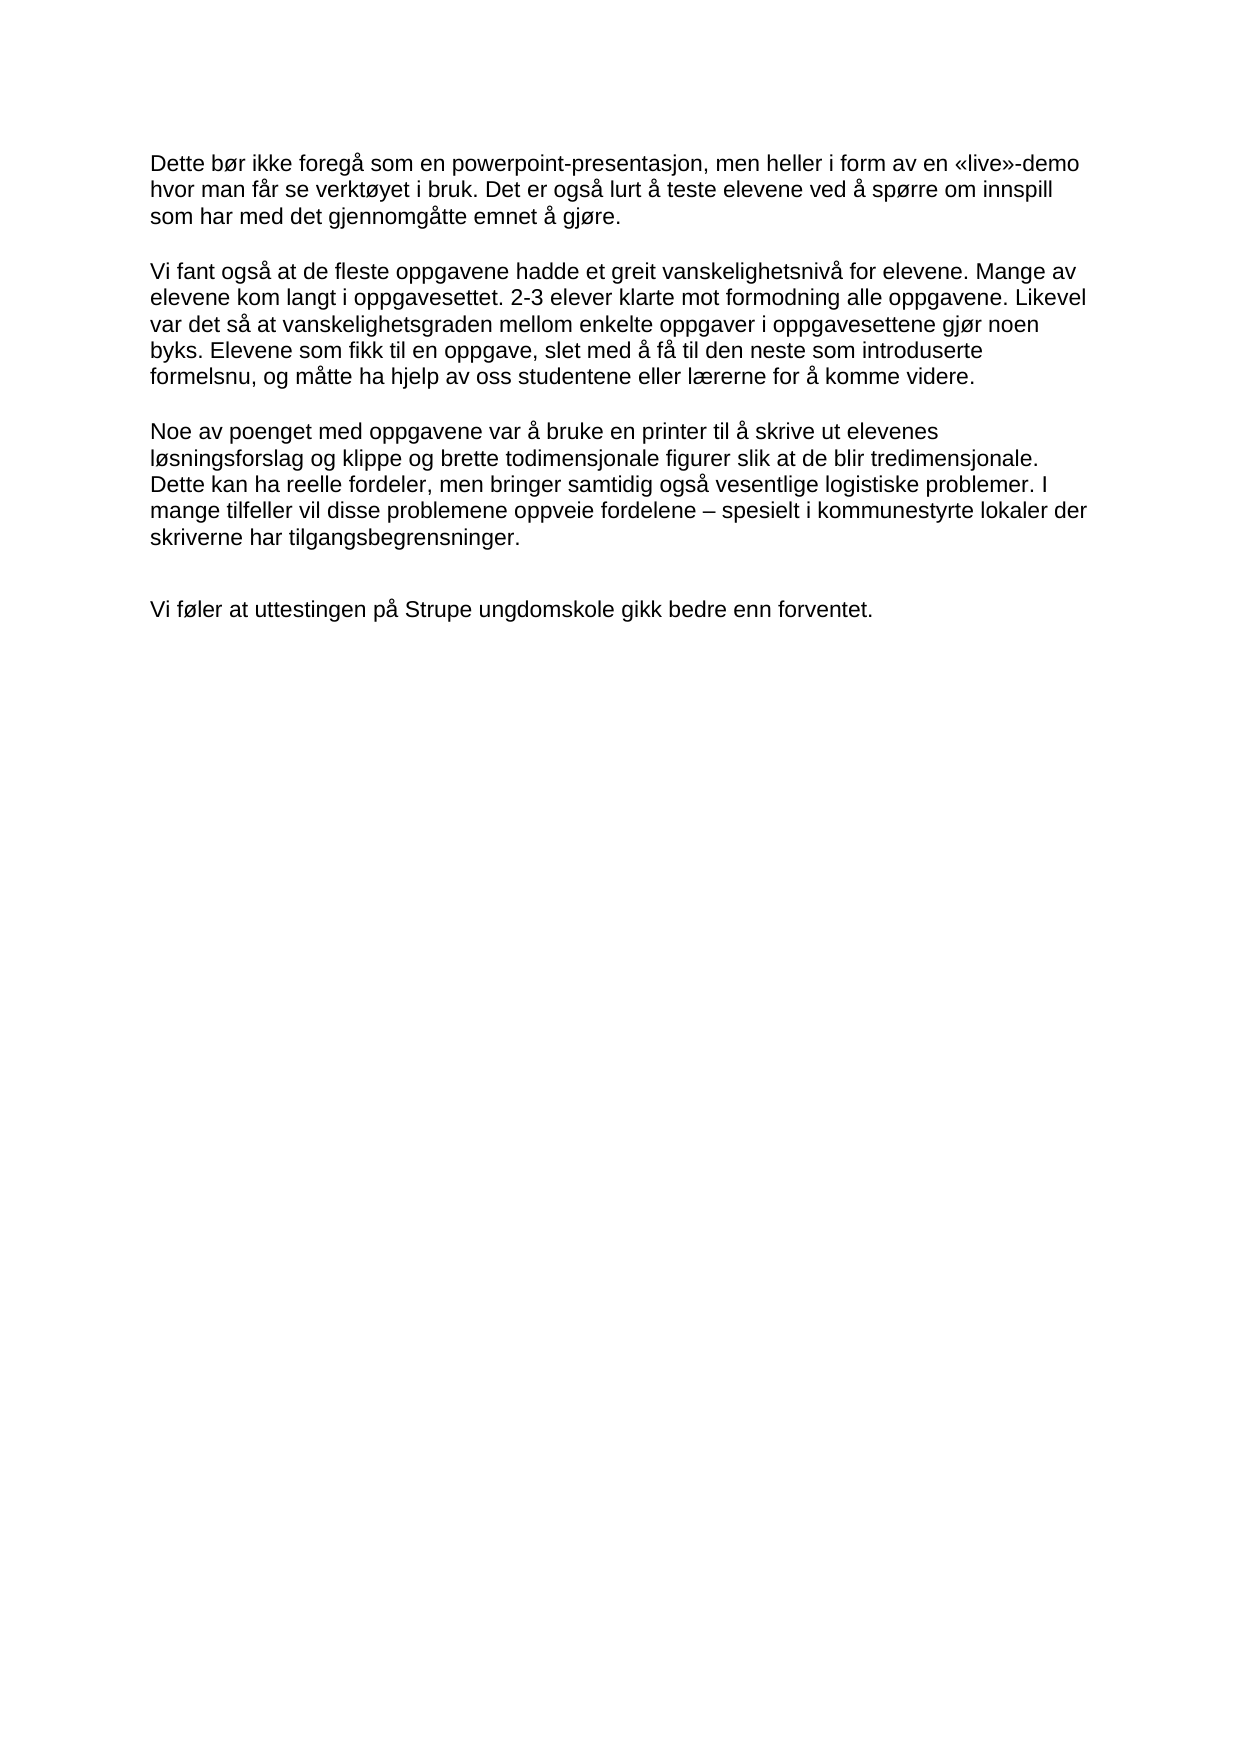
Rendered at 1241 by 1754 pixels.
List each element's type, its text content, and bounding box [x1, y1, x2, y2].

text Vi fant også at de fleste oppgavene hadde et greit vanskelighetsnivå for elevene. Mange av elevene kom langt i oppgavesettet. 2-3 elever klarte mot formodning alle oppgavene. Likevel var det så at vanskelighetsgraden mellom enkelte oppgaver i oppgavesettene gjør noen byks. Elevene som fikk til en oppgave, slet med å få til den neste som introduserte formelsnu, og måtte ha hjelp av oss studentene eller lærerne for å komme videre. [150, 258, 1090, 389]
text Noe av poenget med oppgavene var å bruke en printer til å skrive ut elevenes løsningsforslag og klippe og brette todimensjonale figurer slik at de blir tredimensjonale. Dette kan ha reelle fordeler, men bringer samtidig også vesentlige logistiske problemer. I mange tilfeller vil disse problemene oppveie fordelene – spesielt i kommunestyrte lokaler der skriverne har tilgangsbegrensninger. [150, 418, 1090, 550]
text Dette bør ikke foregå som en powerpoint-presentasjon, men heller i form av en «live»-demo hvor man får se verktøyet i bruk. Det er også lurt å teste elevene ved å spørre om innspill som har med det gjennomgåtte emnet å gjøre. [150, 150, 1090, 229]
text Vi føler at uttestingen på Strupe ungdomskole gikk bedre enn forventet. [150, 596, 1090, 622]
